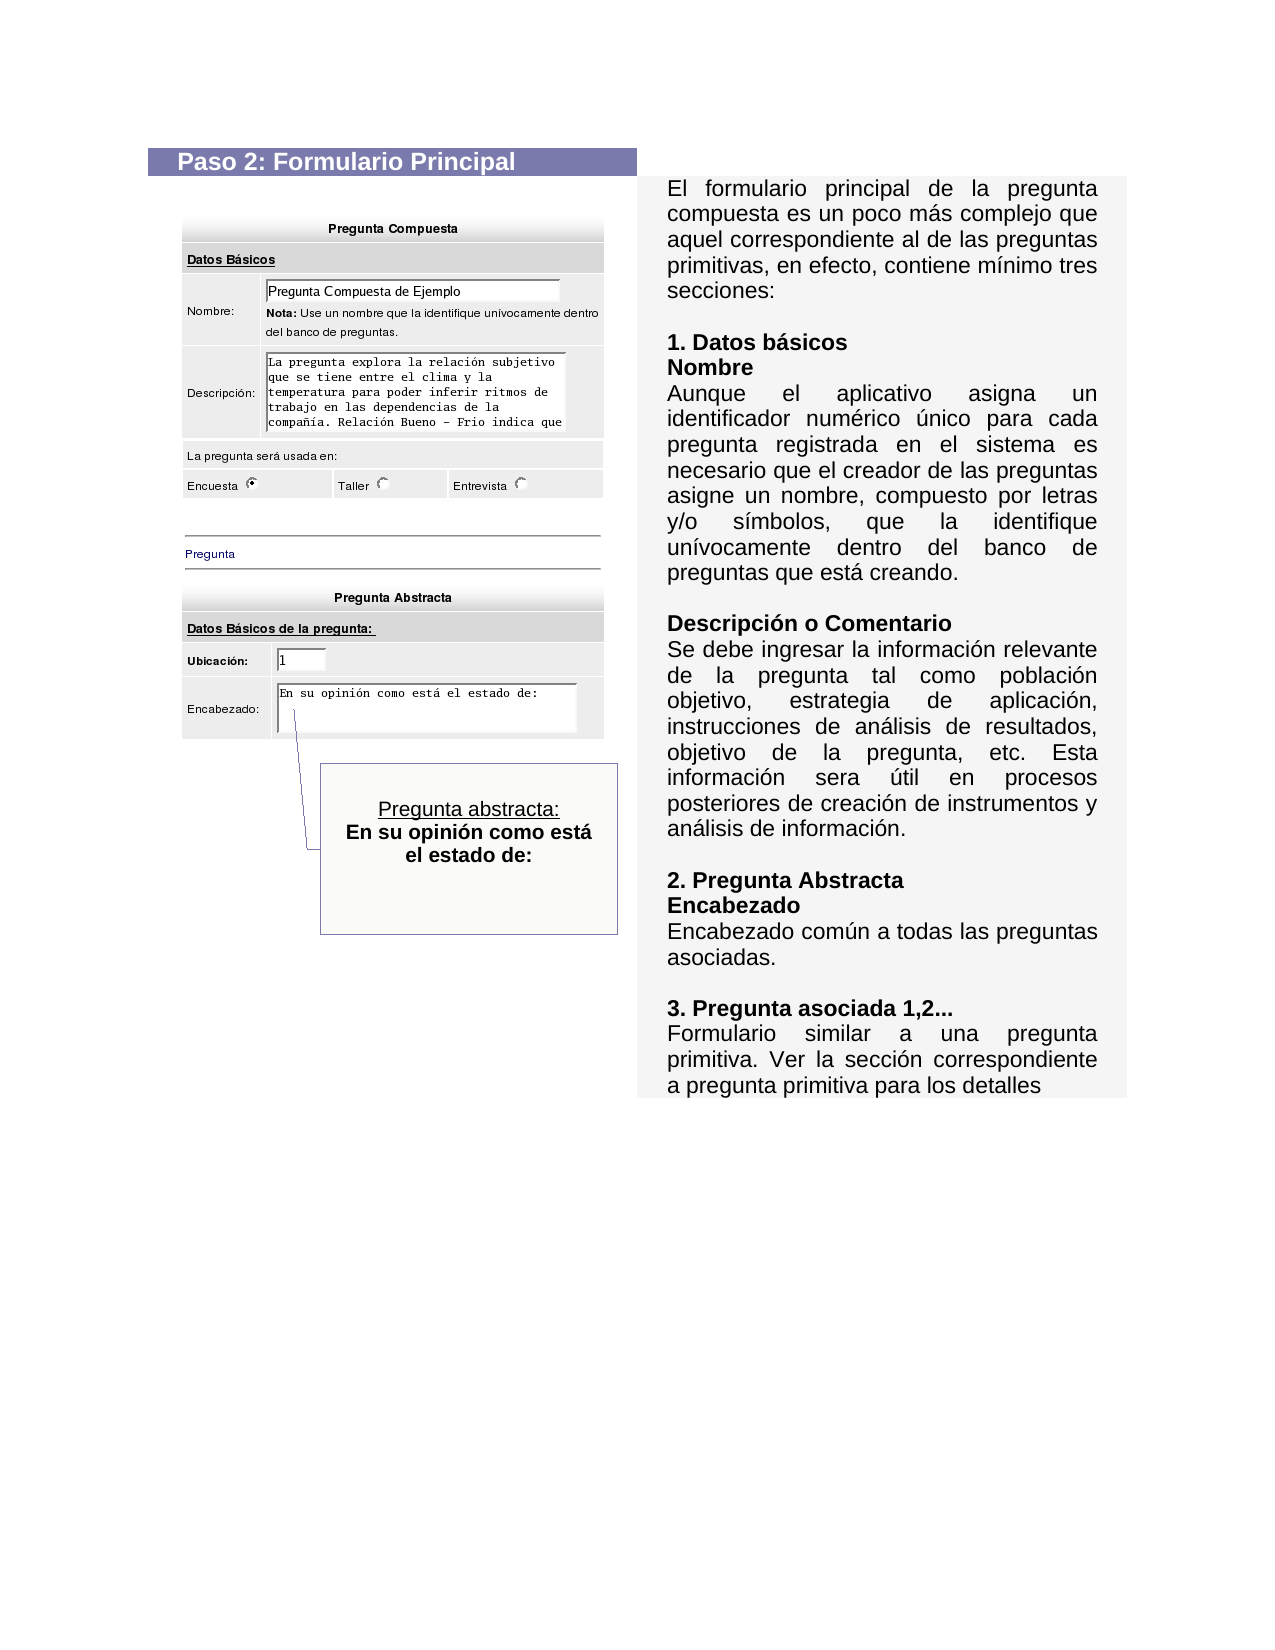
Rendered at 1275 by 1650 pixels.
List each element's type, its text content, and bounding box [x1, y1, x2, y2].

table_cell El formulario principal de la pregunta compuesta es un poco más complejo que aquel correspondiente al de las preguntas primitivas, en efecto, contiene mínimo tres secciones: 1. Datos básicos Nombre Aunque el aplicativo asigna un identificador numérico único para cada pregunta registrada en el sistema es necesario que el creador de las preguntas asigne un nombre, compuesto por letras y/o símbolos, que la identifique unívocamente dentro del banco de preguntas que está creando. Descripción o Comentario Se debe ingresar la información relevante de la pregunta tal como población objetivo, estrategia de aplicación, instrucciones de análisis de resultados, objetivo de la pregunta, etc. Esta información sera útil en procesos posteriores de creación de instrumentos y análisis de información. 2. Pregunta Abstracta Encabezado Encabezado común a todas las preguntas asociadas. 3. Pregunta asociada 1,2... Formulario similar a una pregunta primitiva. Ver la sección correspondiente a pregunta primitiva para los detalles [638, 176, 1127, 1098]
table_header Paso 2: Formulario Principal [148, 148, 637, 176]
table_header [638, 148, 1127, 176]
picture [177, 206, 608, 774]
table_cell [148, 176, 637, 1098]
